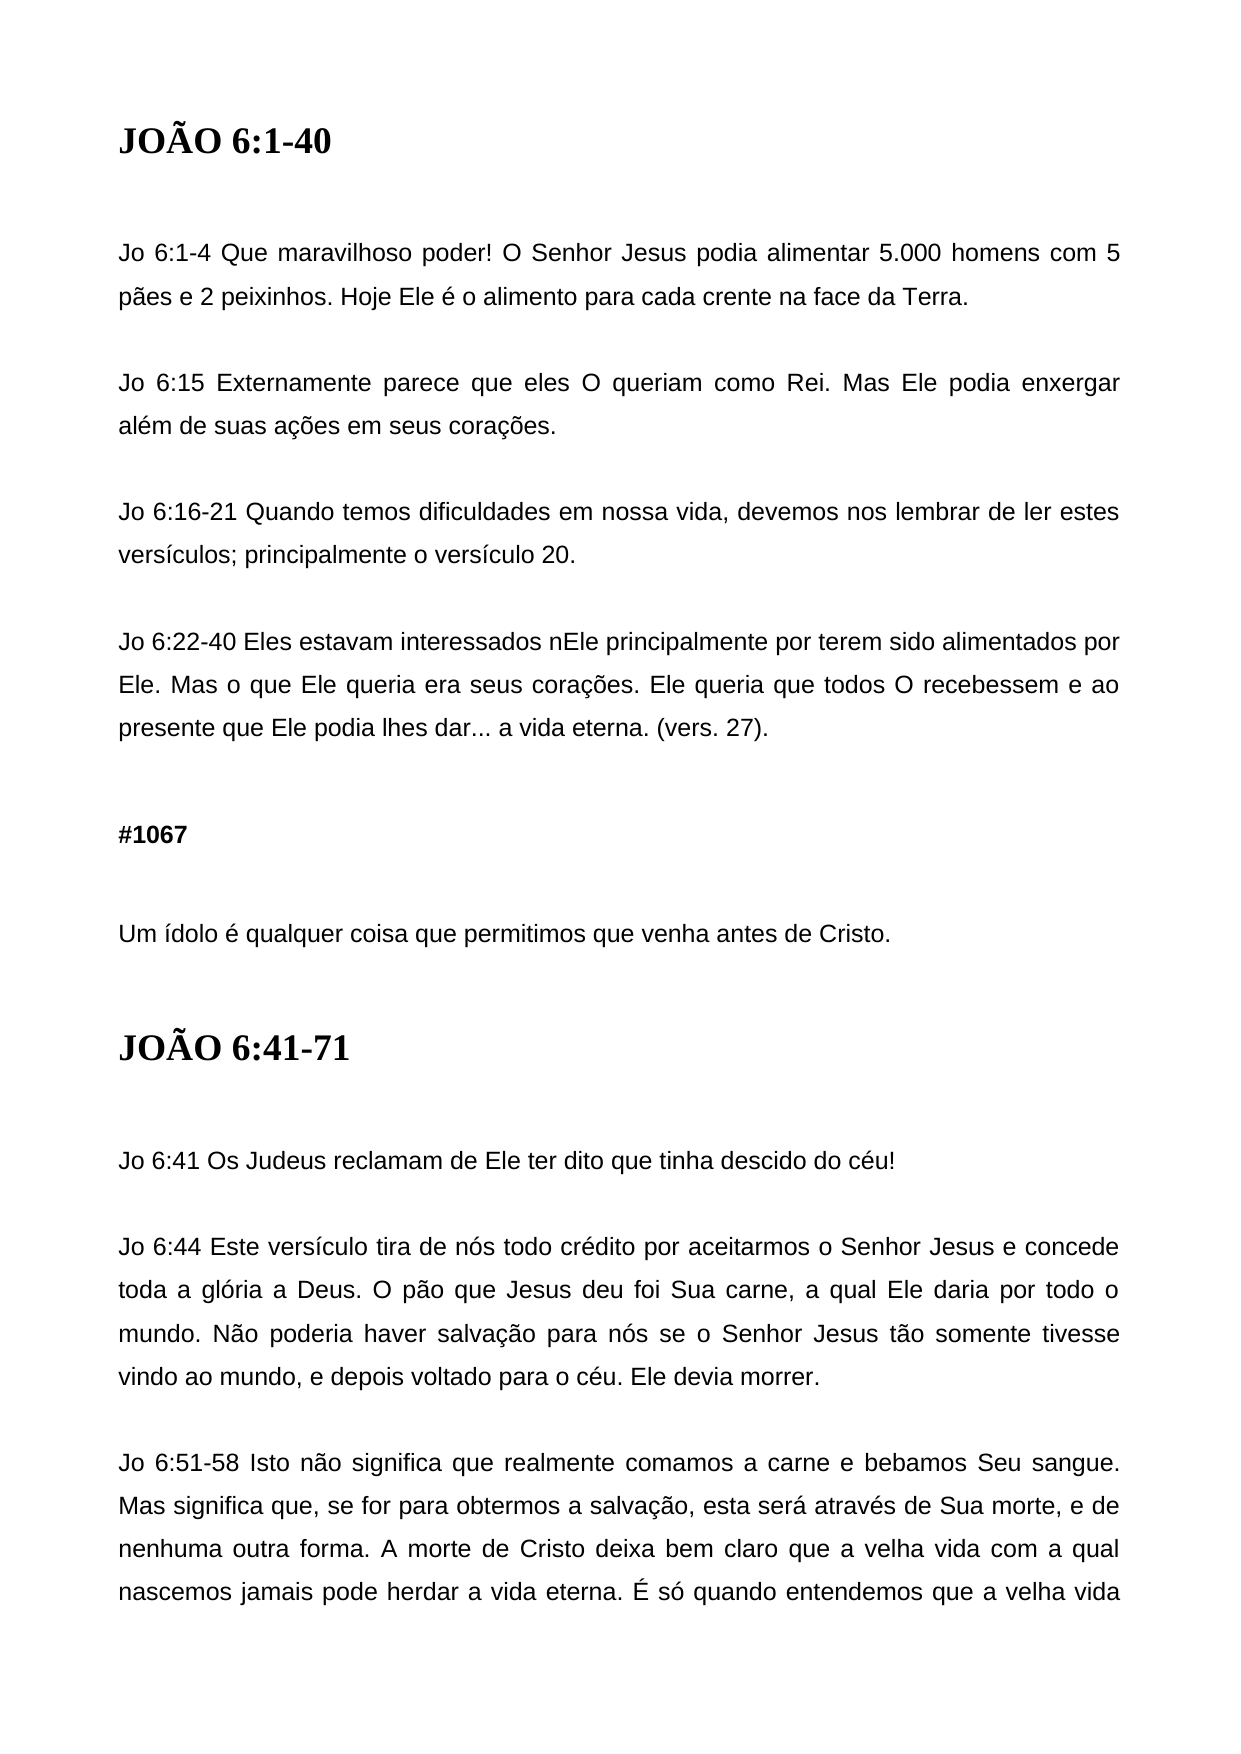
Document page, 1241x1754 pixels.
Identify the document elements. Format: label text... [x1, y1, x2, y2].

text Jo 6:51-58 Isto não significa que realmente comamos a carne e bebamos Seu sangue. Mas significa que, se for para obtermos a salvação, esta será através de Sua morte, e de nenhuma outra forma. A morte de Cristo deixa bem claro que a velha vida com a qual nascemos jamais pode herdar a vida eterna. É só quando entendemos que a velha vida [118, 1448, 1122, 1606]
text Jo 6:22-40 Eles estavam interessados nEle principalmente por terem sido alimentados por Ele. Mas o que Ele queria era seus corações. Ele queria que todos O recebessem e ao presente que Ele podia lhes dar... a vida eterna. (vers. 27). [118, 627, 1122, 742]
subtitle #1067 [118, 820, 1122, 849]
text Jo 6:15 Externamente parece que eles O queriam como Rei. Mas Ele podia enxergar além de suas ações em seus corações. [118, 368, 1122, 440]
text Jo 6:1-4 Que maravilhoso poder! O Senhor Jesus podia alimentar 5.000 homens com 5 pães e 2 peixinhos. Hoje Ele é o alimento para cada crente na face da Terra. [118, 238, 1122, 310]
text Um ídolo é qualquer coisa que permitimos que venha antes de Cristo. [118, 919, 1122, 947]
subtitle JOÃO 6:1-40 [118, 118, 1122, 161]
text Jo 6:16-21 Quando temos dificuldades em nossa vida, devemos nos lembrar de ler estes versículos; principalmente o versículo 20. [118, 497, 1122, 569]
text Jo 6:41 Os Judeus reclamam de Ele ter dito que tinha descido do céu! [118, 1146, 1122, 1175]
subtitle JOÃO 6:41-71 [118, 1026, 1122, 1069]
text Jo 6:44 Este versículo tira de nós todo crédito por aceitarmos o Senhor Jesus e concede toda a glória a Deus. O pão que Jesus deu foi Sua carne, a qual Ele daria por todo o mundo. Não poderia haver salvação para nós se o Senhor Jesus tão somente tivesse vindo ao mundo, e depois voltado para o céu. Ele devia morrer. [118, 1232, 1122, 1390]
